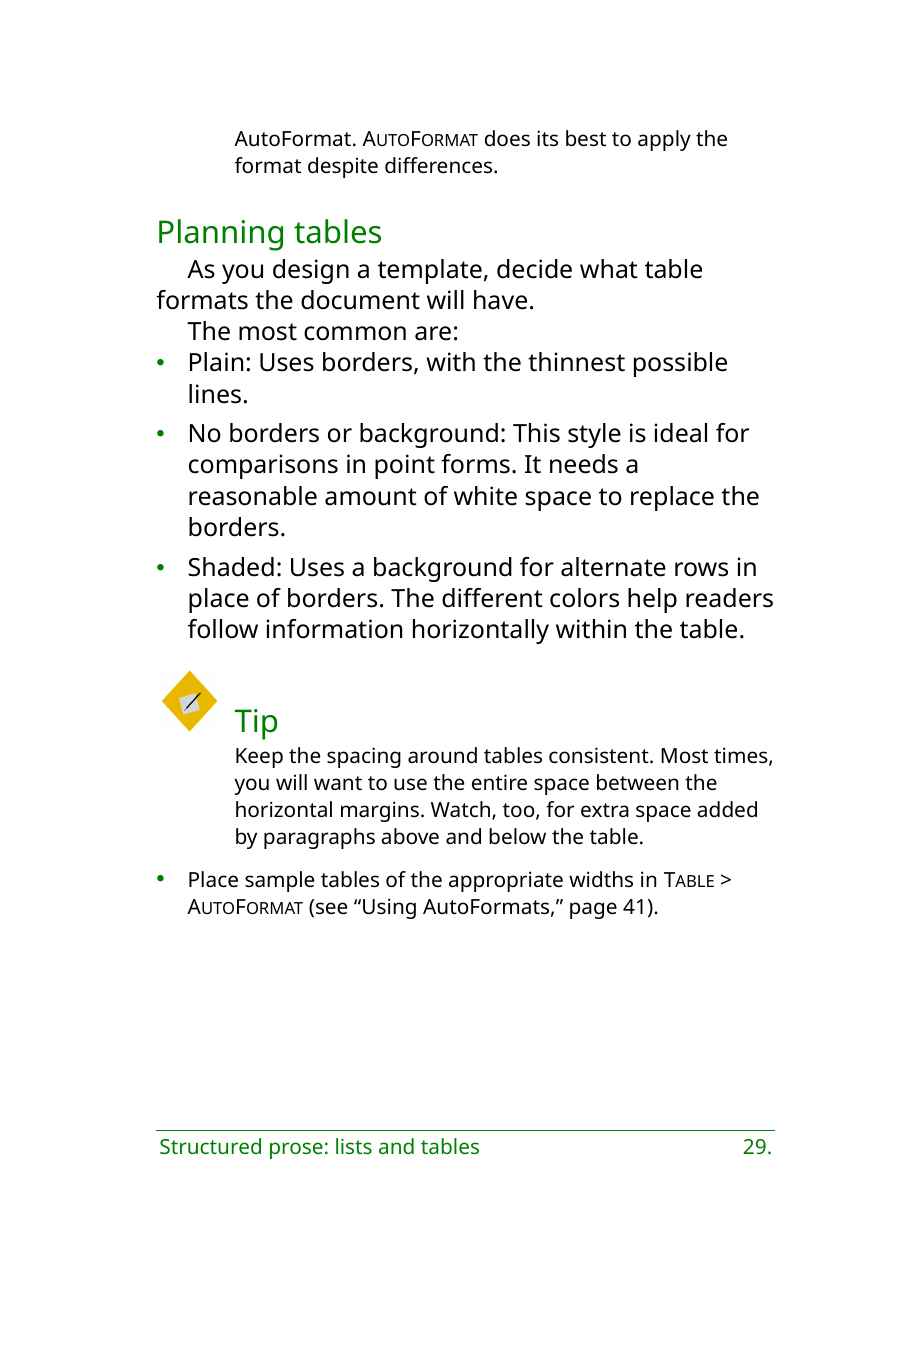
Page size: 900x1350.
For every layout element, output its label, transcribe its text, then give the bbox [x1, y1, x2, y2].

list Shaded: Uses a background for alternate rows in place of borders. The different colors help readers follow information horizontally within the table. [156, 551, 775, 645]
text The most common are: [156, 316, 775, 347]
list Plain: Uses borders, with the thinnest possible lines. [156, 347, 775, 409]
text AutoFormat. AutoFormat does its best to apply the format despite differences. [234, 125, 775, 179]
text Keep the spacing around tables consistent. Most times, you will want to use the entire space between the horizontal margins. Watch, too, for extra space added by paragraphs above and below the table. [234, 741, 775, 850]
picture [157, 669, 220, 733]
list Place sample tables of the appropriate widths in Table > AutoFormat (see “Using AutoFormats,” page 35). [156, 865, 775, 919]
subtitle Planning tables [156, 210, 775, 253]
list No borders or background: This style is ideal for comparisons in point forms. It needs a reasonable amount of white space to replace the borders. [156, 418, 775, 543]
list Tip [156, 669, 775, 741]
text As you design a template, decide what table formats the document will have. [156, 253, 775, 316]
